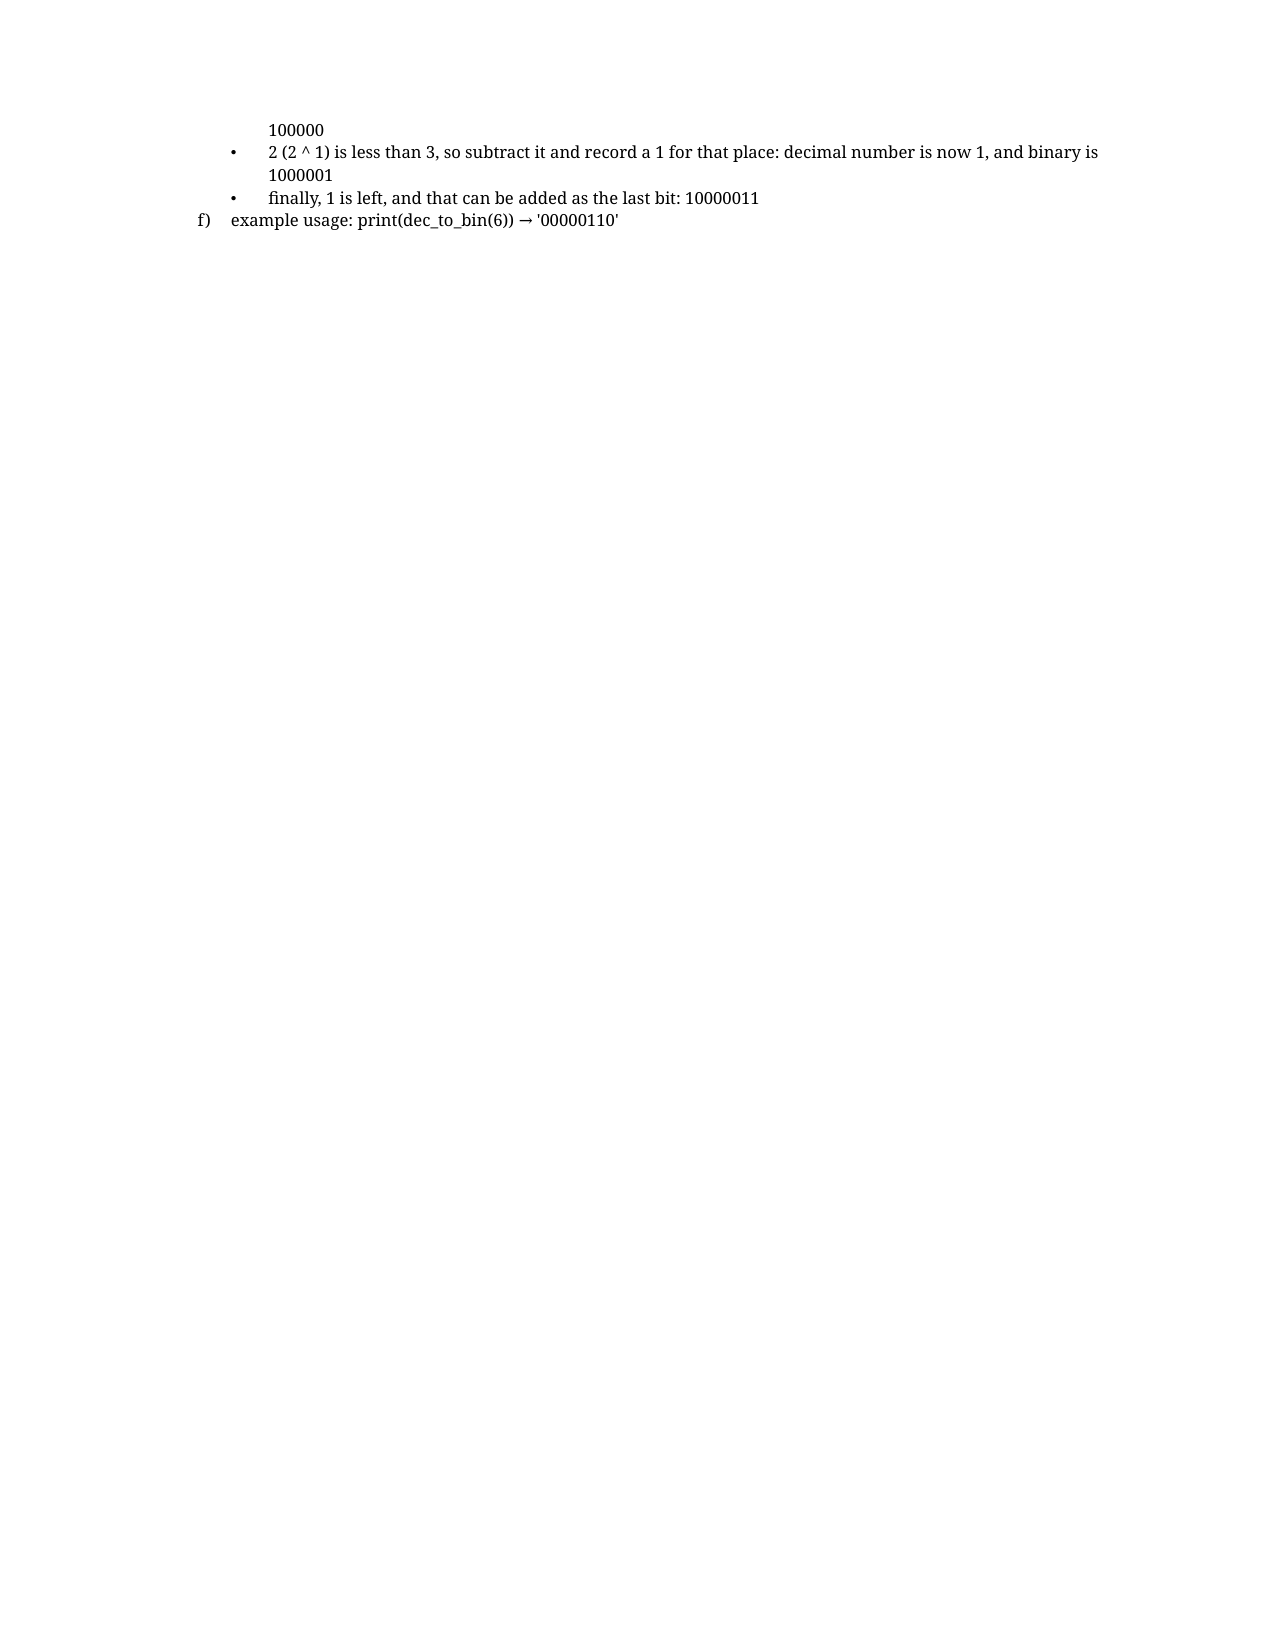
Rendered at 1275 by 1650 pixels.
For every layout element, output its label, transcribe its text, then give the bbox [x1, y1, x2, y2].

list 2 (2 ^ 1) is less than 3, so subtract it and record a 1 for that place: decimal number is now 1, and binary is 1000001 [231, 141, 1157, 186]
list finally, 1 is left, and that can be added as the last bit: 10000011 [231, 186, 1157, 209]
list example usage: print(dec_to_bin(6)) → '00000110' [193, 209, 1157, 232]
list 100000 [231, 118, 1157, 141]
